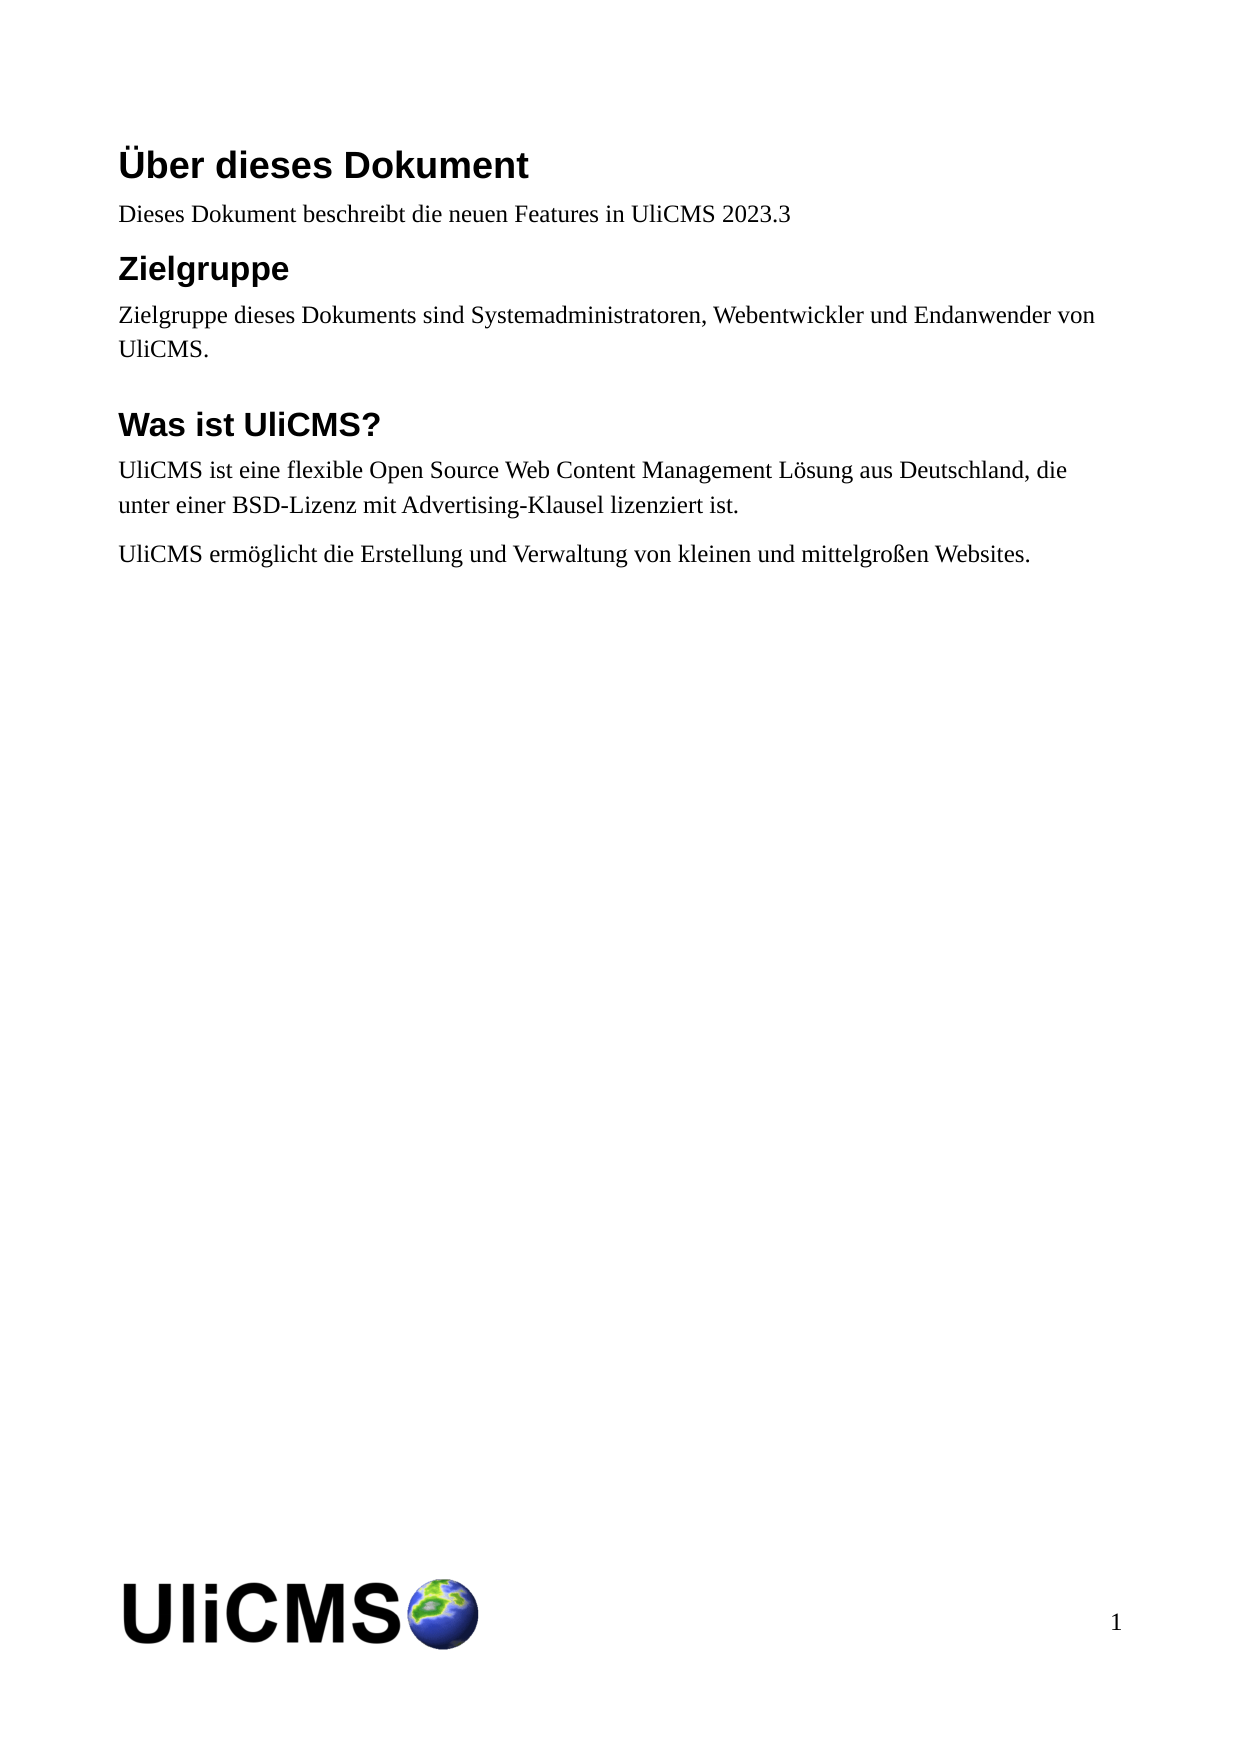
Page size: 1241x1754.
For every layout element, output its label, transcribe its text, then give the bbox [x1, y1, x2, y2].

text Zielgruppe dieses Dokuments sind Systemadministratoren, Webentwickler und Endanwender von UliCMS. [118, 300, 1122, 363]
picture [118, 1578, 479, 1652]
text Dieses Dokument beschreibt die neuen Features in UliCMS 2023.3 [118, 199, 1122, 228]
subtitle Über dieses Dokument [118, 143, 1122, 187]
subtitle Zielgruppe [118, 249, 1122, 287]
subtitle Was ist UliCMS? [118, 404, 1122, 443]
text UliCMS ist eine flexible Open Source Web Content Management Lösung aus Deutschland, die unter einer BSD-Lizenz mit Advertising-Klausel lizenziert ist. [118, 456, 1122, 519]
text UliCMS ermöglicht die Erstellung und Verwaltung von kleinen und mittelgroßen Websites. [118, 539, 1122, 568]
